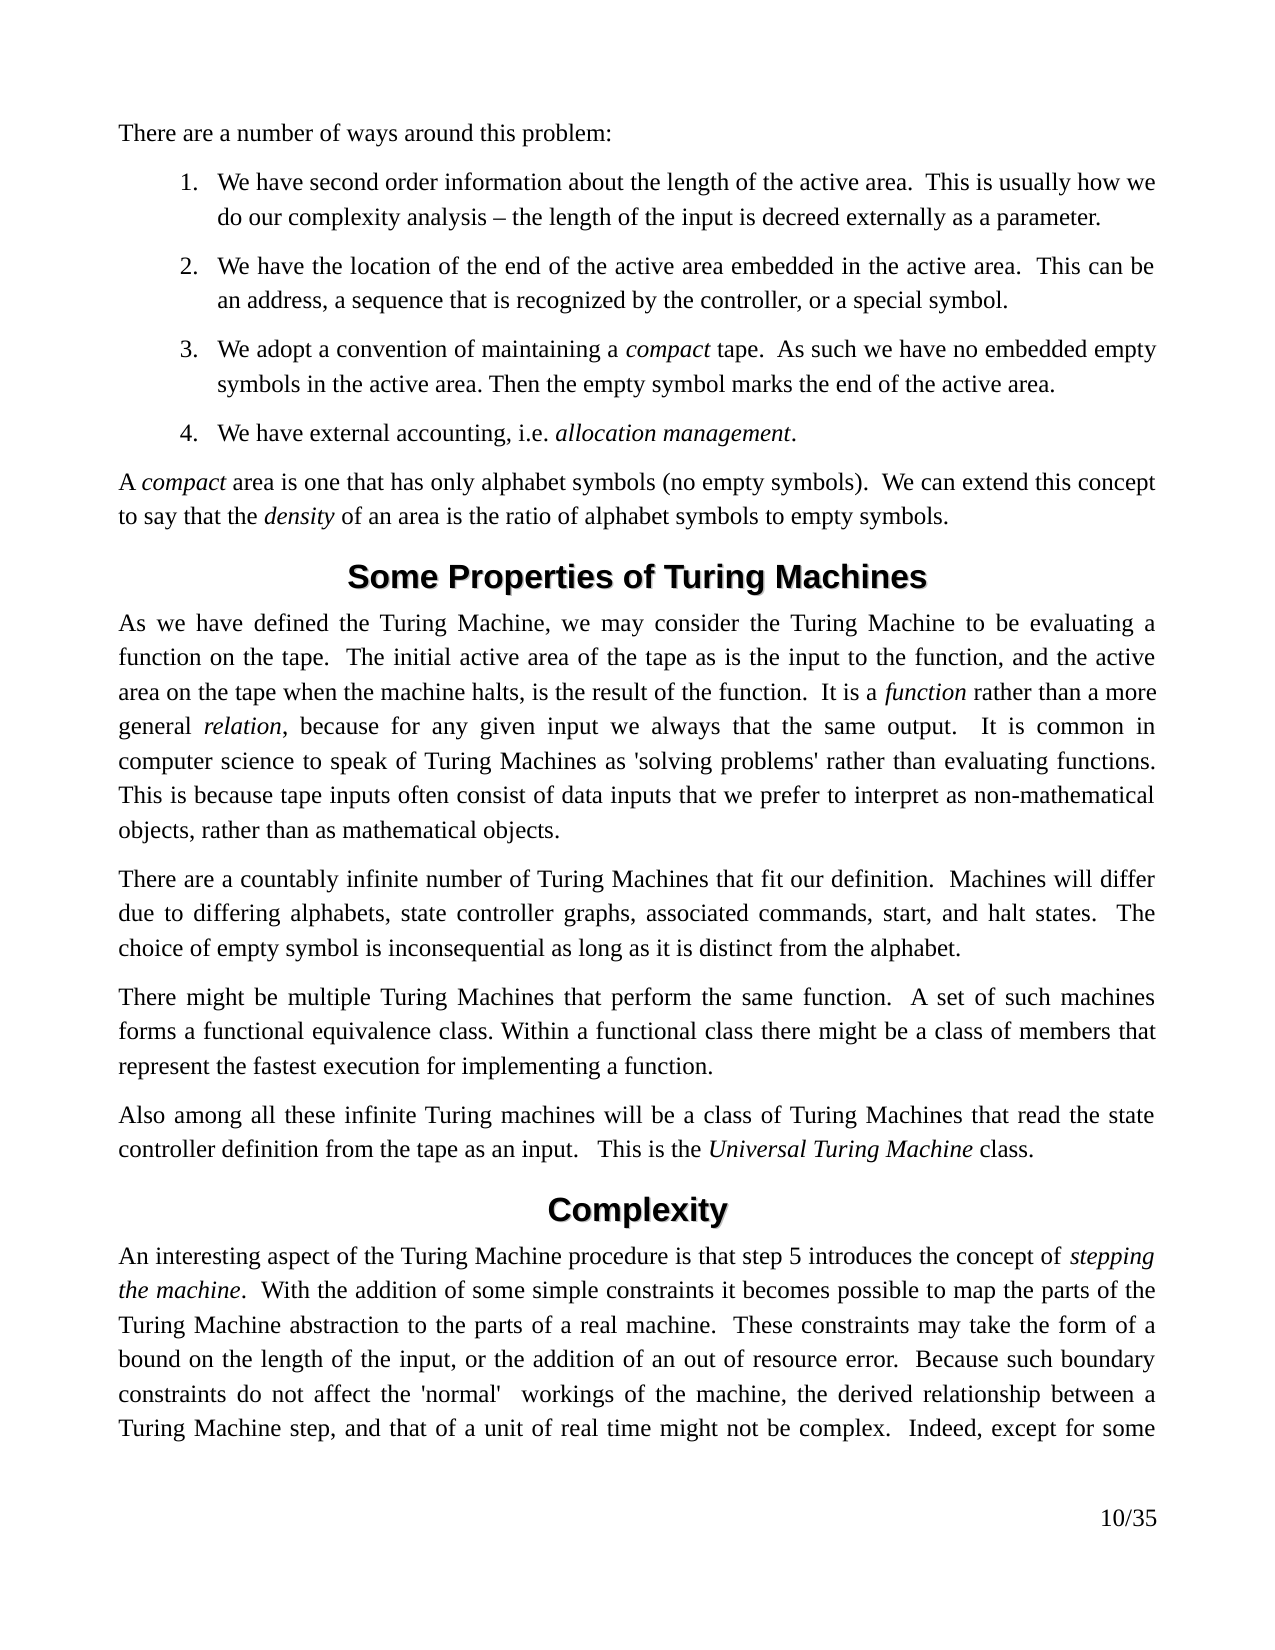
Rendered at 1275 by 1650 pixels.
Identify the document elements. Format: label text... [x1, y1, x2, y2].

text There are a countably infinite number of Turing Machines that fit our definition. Machines will differ due to differing alphabets, state controller graphs, associated commands, start, and halt states. The choice of empty symbol is inconsequential as long as it is distinct from the alphabet. [118, 864, 1157, 961]
subtitle Some Properties of Turing Machines [118, 557, 1157, 595]
text There might be multiple Turing Machines that perform the same function. A set of such machines forms a functional equivalence class. Within a functional class there might be a class of members that represent the fastest execution for implementing a function. [118, 982, 1157, 1079]
list We have external accounting, i.e. allocation management. [179, 418, 1157, 447]
text Also among all these infinite Turing machines will be a class of Turing Machines that read the state controller definition from the tape as an input. This is the Universal Turing Machine class. [118, 1100, 1157, 1163]
list We adopt a convention of maintaining a compact tape. As such we have no embedded empty symbols in the active area. Then the empty symbol marks the end of the active area. [179, 334, 1157, 397]
text A compact area is one that has only alphabet symbols (no empty symbols). We can extend this concept to say that the density of an area is the ratio of alphabet symbols to empty symbols. [118, 467, 1157, 530]
subtitle Complexity [118, 1189, 1157, 1228]
list We have second order information about the length of the active area. This is usually how we do our complexity analysis – the length of the input is decreed externally as a parameter. [179, 167, 1157, 230]
list We have the location of the end of the active area embedded in the active area. This can be an address, a sequence that is recognized by the controller, or a special symbol. [179, 251, 1157, 314]
text There are a number of ways around this problem: [118, 118, 1157, 147]
text An interesting aspect of the Turing Machine procedure is that step 5 introduces the concept of stepping the machine. With the addition of some simple constraints it becomes possible to map the parts of the Turing Machine abstraction to the parts of a real machine. These constraints may take the form of a bound on the length of the input, or the addition of an out of resource error. Because such boundary constraints do not affect the 'normal' workings of the machine, the derived relationship between a Turing Machine step, and that of a unit of real time might not be complex. Indeed, except for some [118, 1241, 1157, 1442]
text As we have defined the Turing Machine, we may consider the Turing Machine to be evaluating a function on the tape. The initial active area of the tape as is the input to the function, and the active area on the tape when the machine halts, is the result of the function. It is a function rather than a more general relation, because for any given input we always that the same output. It is common in computer science to speak of Turing Machines as 'solving problems' rather than evaluating functions. This is because tape inputs often consist of data inputs that we prefer to interpret as non-mathematical objects, rather than as mathematical objects. [118, 608, 1157, 843]
